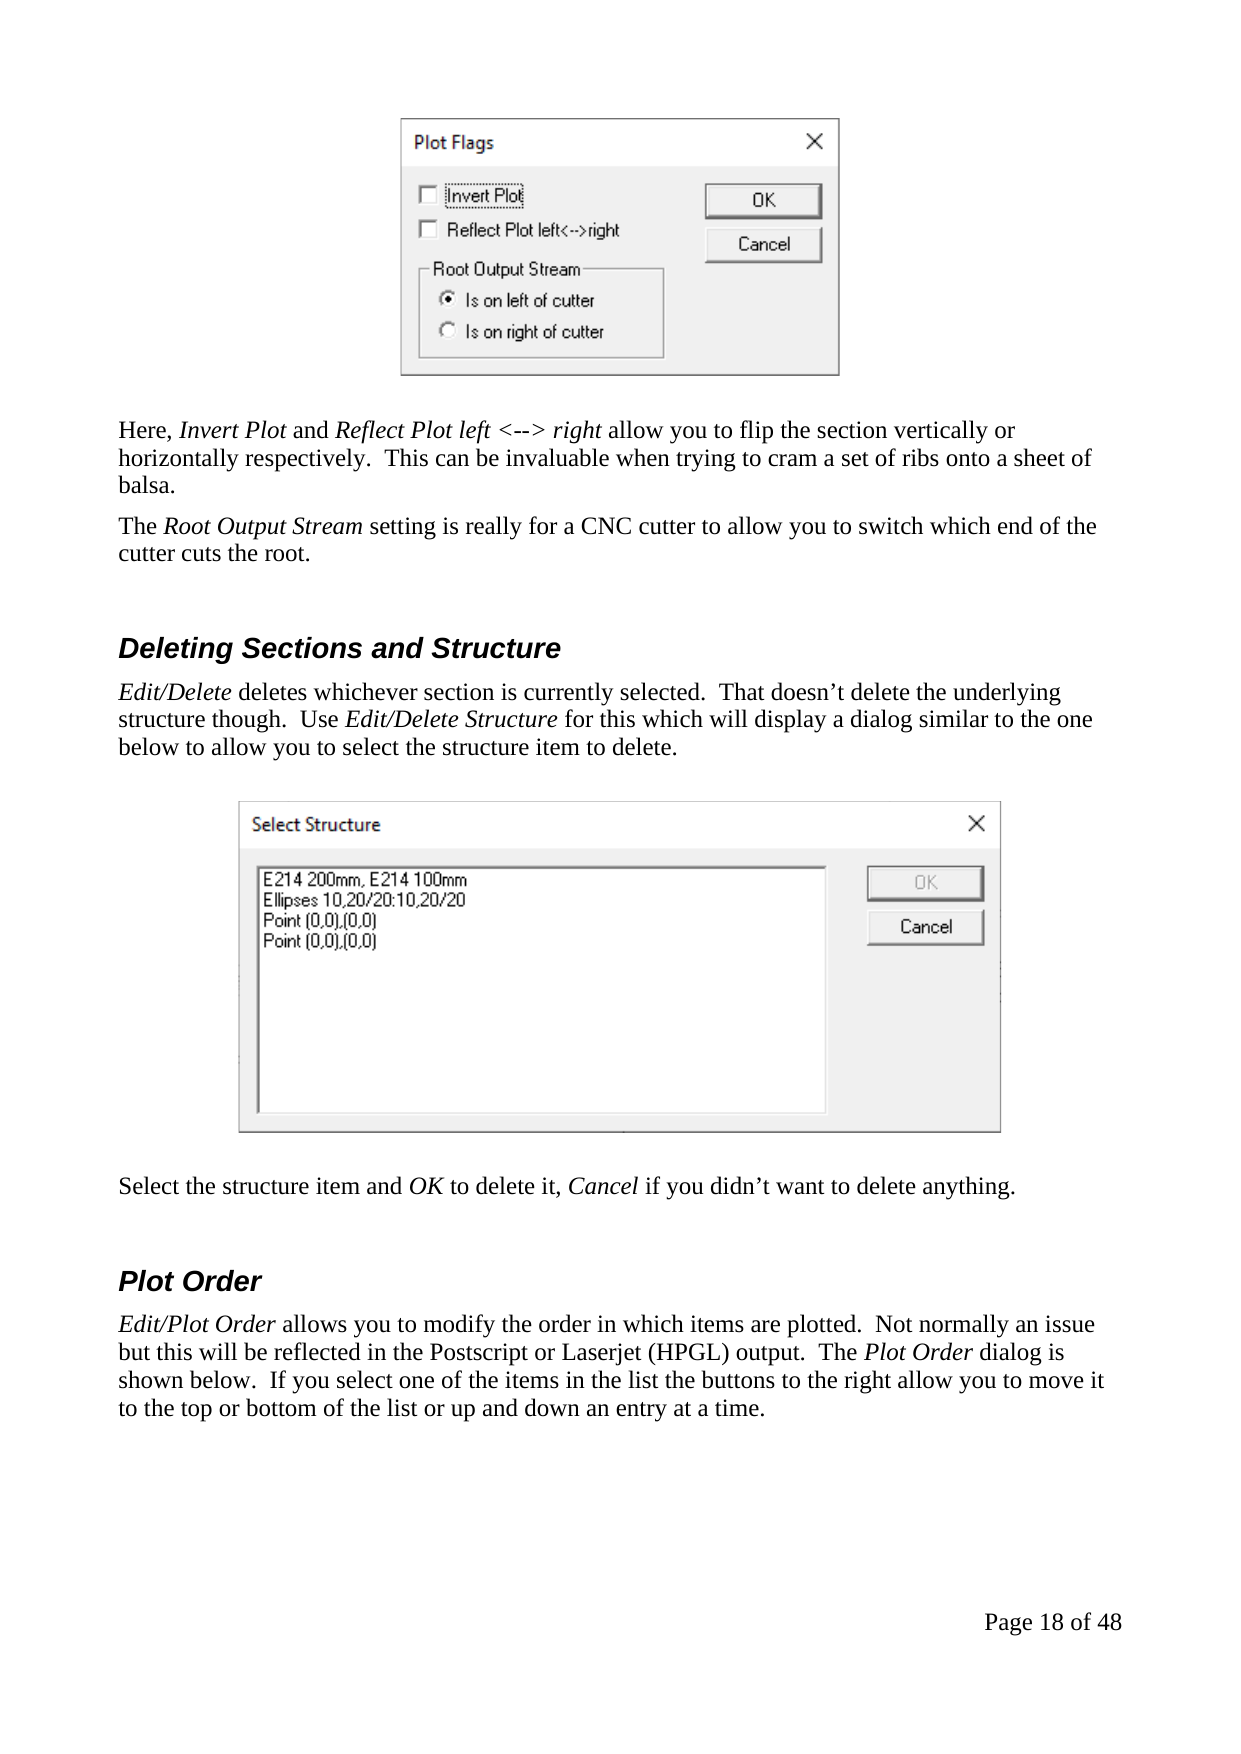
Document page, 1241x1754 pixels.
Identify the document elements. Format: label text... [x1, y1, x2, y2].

text The Root Output Stream setting is really for a CNC cutter to allow you to switch which end of the cutter cuts the root. [118, 512, 1122, 567]
subtitle Plot Order [118, 1265, 1122, 1298]
subtitle Deleting Sections and Structure [118, 632, 1122, 665]
text Here, Invert Plot and Reflect Plot left <--> right allow you to flip the section vertically or horizontally respectively. This can be invaluable when trying to cram a set of ribs onto a sheet of balsa. [118, 416, 1122, 499]
picture [400, 118, 840, 376]
picture [238, 801, 1002, 1133]
text Select the structure item and OK to delete it, Cancel if you didn’t want to delete anything. [118, 1172, 1122, 1200]
text Edit/Delete deletes whichever section is currently selected. That doesn’t delete the underlying structure though. Use Edit/Delete Structure for this which will display a dialog similar to the one below to allow you to select the structure item to delete. [118, 678, 1122, 761]
text Edit/Plot Order allows you to modify the order in which items are plotted. Not normally an issue but this will be reflected in the Postscript or Laserjet (HPGL) output. The Plot Order dialog is shown below. If you select one of the items in the list the buttons to the right allow you to move it to the top or bottom of the list or up and down an entry at a time. [118, 1311, 1122, 1421]
